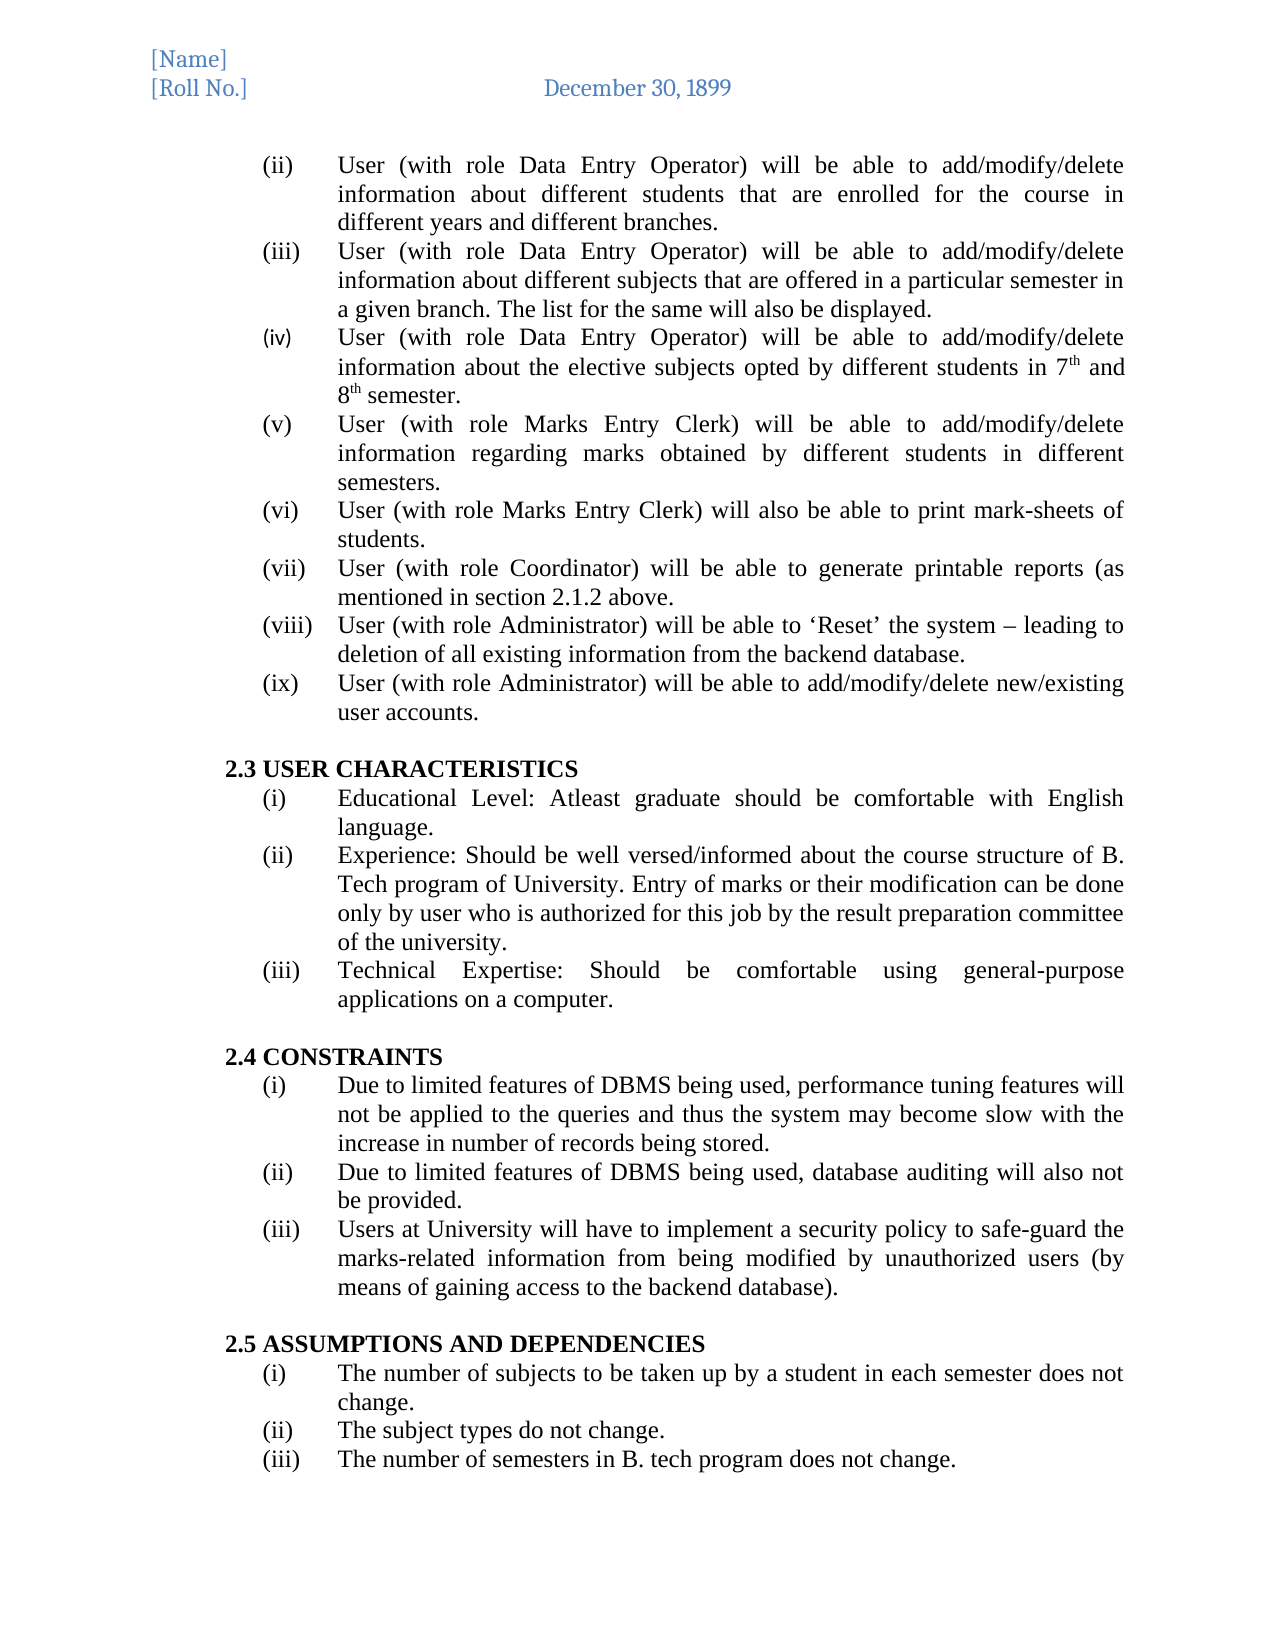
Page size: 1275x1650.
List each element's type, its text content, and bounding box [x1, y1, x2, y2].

list CONSTRAINTS [225, 1042, 1125, 1070]
list USER CHARACTERISTICS [225, 754, 1125, 783]
list The subject types do not change. [262, 1415, 1125, 1444]
list User (with role Data Entry Operator) will be able to add/modify/delete information about the elective subjects opted by different students in 7th and 8th semester. [262, 322, 1125, 409]
list Educational Level: Atleast graduate should be comfortable with English language. [262, 783, 1125, 840]
list User (with role Marks Entry Clerk) will also be able to print mark-sheets of students. [262, 495, 1125, 553]
list Users at University will have to implement a security policy to safe-guard the marks-related information from being modified by unauthorized users (by means of gaining access to the backend database). [262, 1214, 1125, 1300]
list The number of semesters in B. tech program does not change. [262, 1444, 1125, 1473]
list User (with role Data Entry Operator) will be able to add/modify/delete information about different students that are enrolled for the course in different years and different branches. [262, 150, 1125, 236]
list Technical Expertise: Should be comfortable using general-purpose applications on a computer. [262, 955, 1125, 1013]
list User (with role Coordinator) will be able to generate printable reports (as mentioned in section 2.1.2 above. [262, 553, 1125, 610]
list User (with role Administrator) will be able to add/modify/delete new/existing user accounts. [262, 668, 1125, 725]
list Due to limited features of DBMS being used, database auditing will also not be provided. [262, 1157, 1125, 1214]
list ASSUMPTIONS AND DEPENDENCIES [225, 1329, 1125, 1358]
list User (with role Administrator) will be able to ‘Reset’ the system – leading to deletion of all existing information from the backend database. [262, 610, 1125, 668]
list Due to limited features of DBMS being used, performance tuning features will not be applied to the queries and thus the system may become slow with the increase in number of records being stored. [262, 1070, 1125, 1157]
list User (with role Data Entry Operator) will be able to add/modify/delete information about different subjects that are offered in a particular semester in a given branch. The list for the same will also be displayed. [262, 236, 1125, 322]
list User (with role Marks Entry Clerk) will be able to add/modify/delete information regarding marks obtained by different students in different semesters. [262, 409, 1125, 495]
list Experience: Should be well versed/informed about the course structure of B. Tech program of University. Entry of marks or their modification can be done only by user who is authorized for this job by the result preparation committee of the university. [262, 840, 1125, 955]
list The number of subjects to be taken up by a student in each semester does not change. [262, 1358, 1125, 1415]
